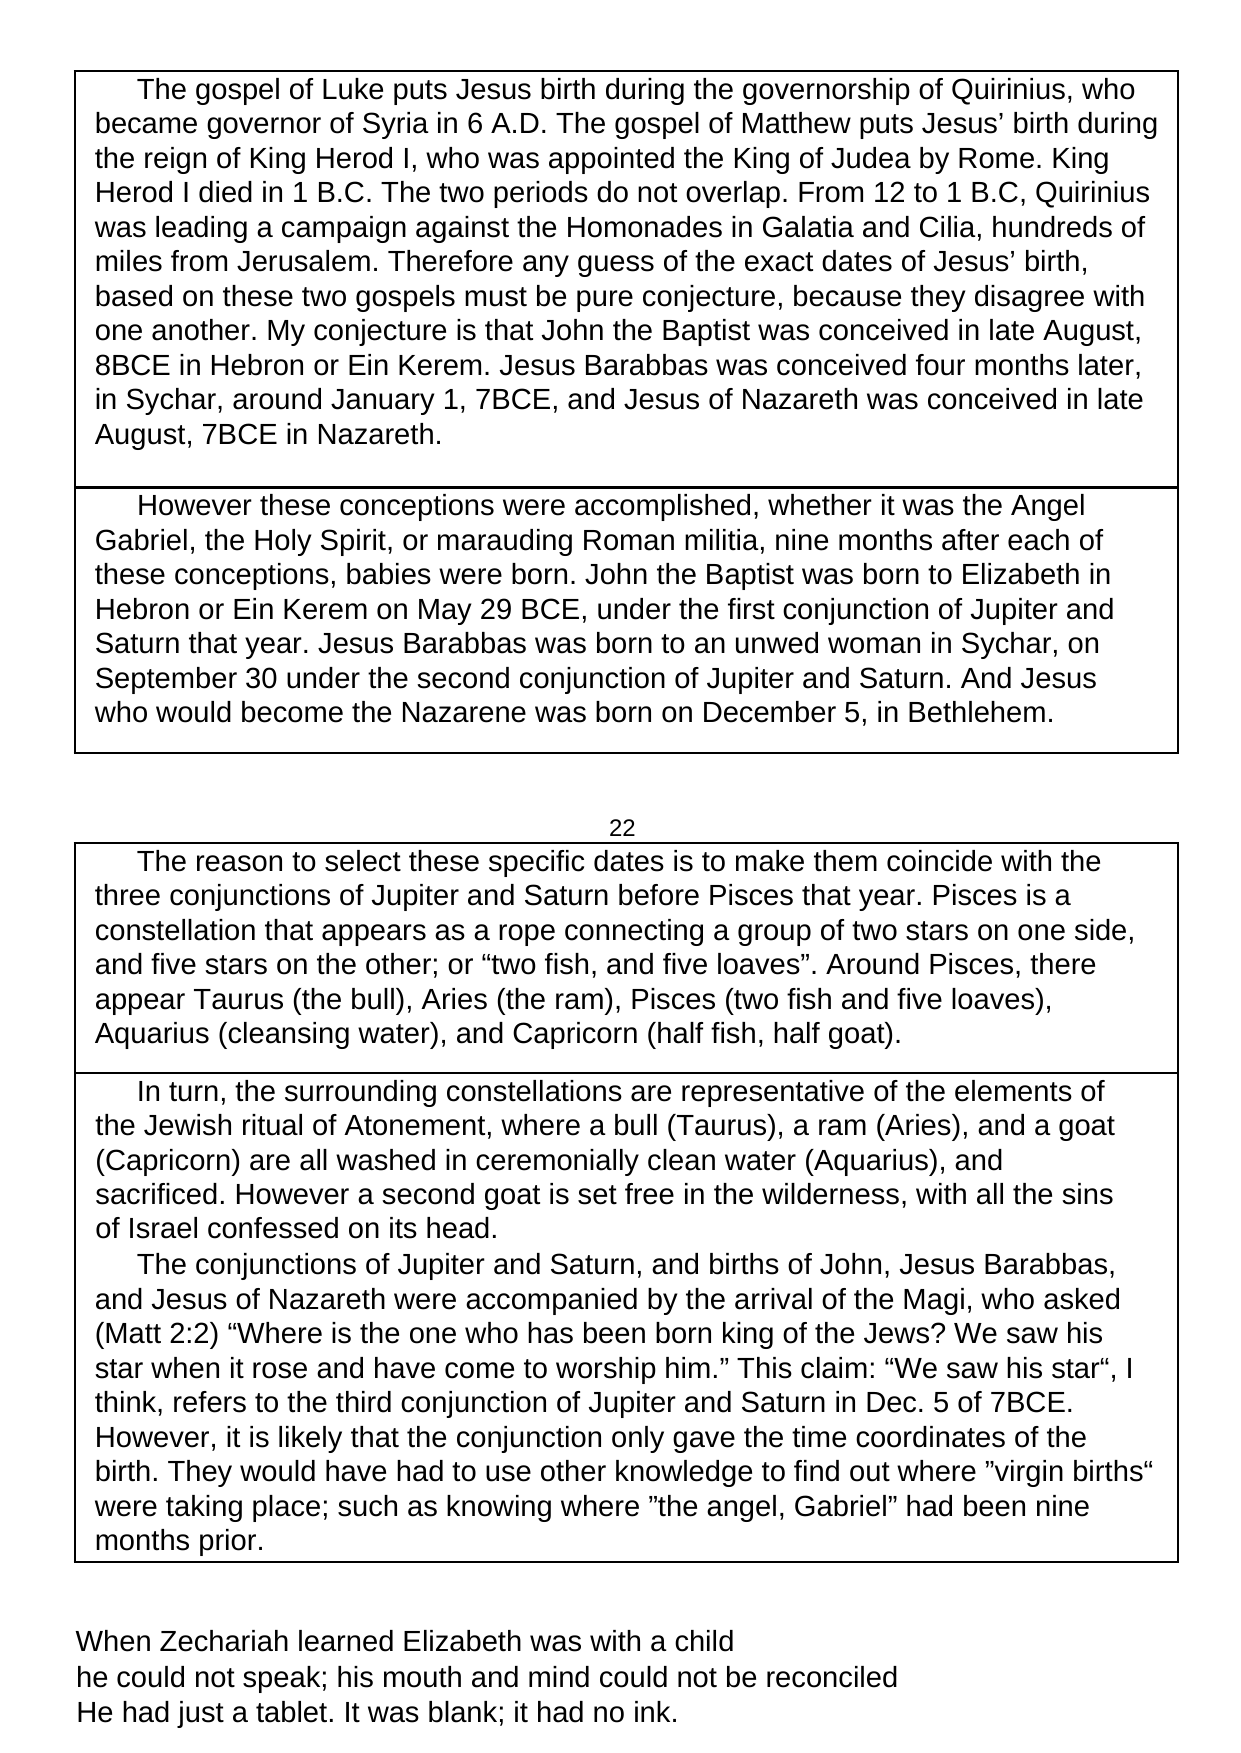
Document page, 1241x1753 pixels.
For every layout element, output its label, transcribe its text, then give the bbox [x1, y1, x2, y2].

text 22 [609, 814, 1178, 842]
table_cell However these conceptions were accomplished, whether it was the Angel Gabriel, the Holy Spirit, or marauding Roman militia, nine months after each of these conceptions, babies were born. John the Baptist was born to Elizabeth in Hebron or Ein Kerem on May 29 BCE, under the first conjunction of Jupiter and Saturn that year. Jesus Barabbas was born to an unwed woman in Sychar, on September 30 under the second conjunction of Jupiter and Saturn. And Jesus who would become the Nazarene was born on December 5, in Bethlehem. [76, 489, 1177, 752]
text When Zechariah learned Elizabeth was with a child [75, 1624, 1178, 1657]
table_header The reason to select these specific dates is to make them coincide with the three conjunctions of Jupiter and Saturn before Pisces that year. Pisces is a constellation that appears as a rope connecting a group of two stars on one side, and five stars on the other; or “two fish, and five loaves”. Around Pisces, there appear Taurus (the bull), Aries (the ram), Pisces (two fish and five loaves), Aquarius (cleansing water), and Capricorn (half fish, half goat). [76, 844, 1177, 1072]
table_cell In turn, the surrounding constellations are representative of the elements of the Jewish ritual of Atonement, where a bull (Taurus), a ram (Aries), and a goat (Capricorn) are all washed in ceremonially clean water (Aquarius), and sacrificed. However a second goat is set free in the wilderness, with all the sins of Israel confessed on its head. The conjunctions of Jupiter and Saturn, and births of John, Jesus Barabbas, and Jesus of Nazareth were accompanied by the arrival of the Magi, who asked (Matt 2:2) “Where is the one who has been born king of the Jews? We saw his star when it rose and have come to worship him.” This claim: “We saw his star“, I think, refers to the third conjunction of Jupiter and Saturn in Dec. 5 of 7BCE. However, it is likely that the conjunction only gave the time coordinates of the birth. They would have had to use other knowledge to find out where ”virgin births“ were taking place; such as knowing where ”the angel, Gabriel” had been nine months prior. [76, 1074, 1177, 1561]
table_cell The gospel of Luke puts Jesus birth during the governorship of Quirinius, who became governor of Syria in 6 A.D. The gospel of Matthew puts Jesus’ birth during the reign of King Herod I, who was appointed the King of Judea by Rome. King Herod I died in 1 B.C. The two periods do not overlap. From 12 to 1 B.C, Quirinius was leading a campaign against the Homonades in Galatia and Cilia, hundreds of miles from Jerusalem. Therefore any guess of the exact dates of Jesus’ birth, based on these two gospels must be pure conjecture, because they disagree with one another. My conjecture is that John the Baptist was conceived in late August, 8BCE in Hebron or Ein Kerem. Jesus Barabbas was conceived four months later, in Sychar, around January 1, 7BCE, and Jesus of Nazareth was conceived in late August, 7BCE in Nazareth. [76, 72, 1177, 486]
text He had just a tablet. It was blank; it had no ink. [76, 1696, 1178, 1729]
text he could not speak; his mouth and mind could not be reconciled [76, 1659, 1178, 1693]
